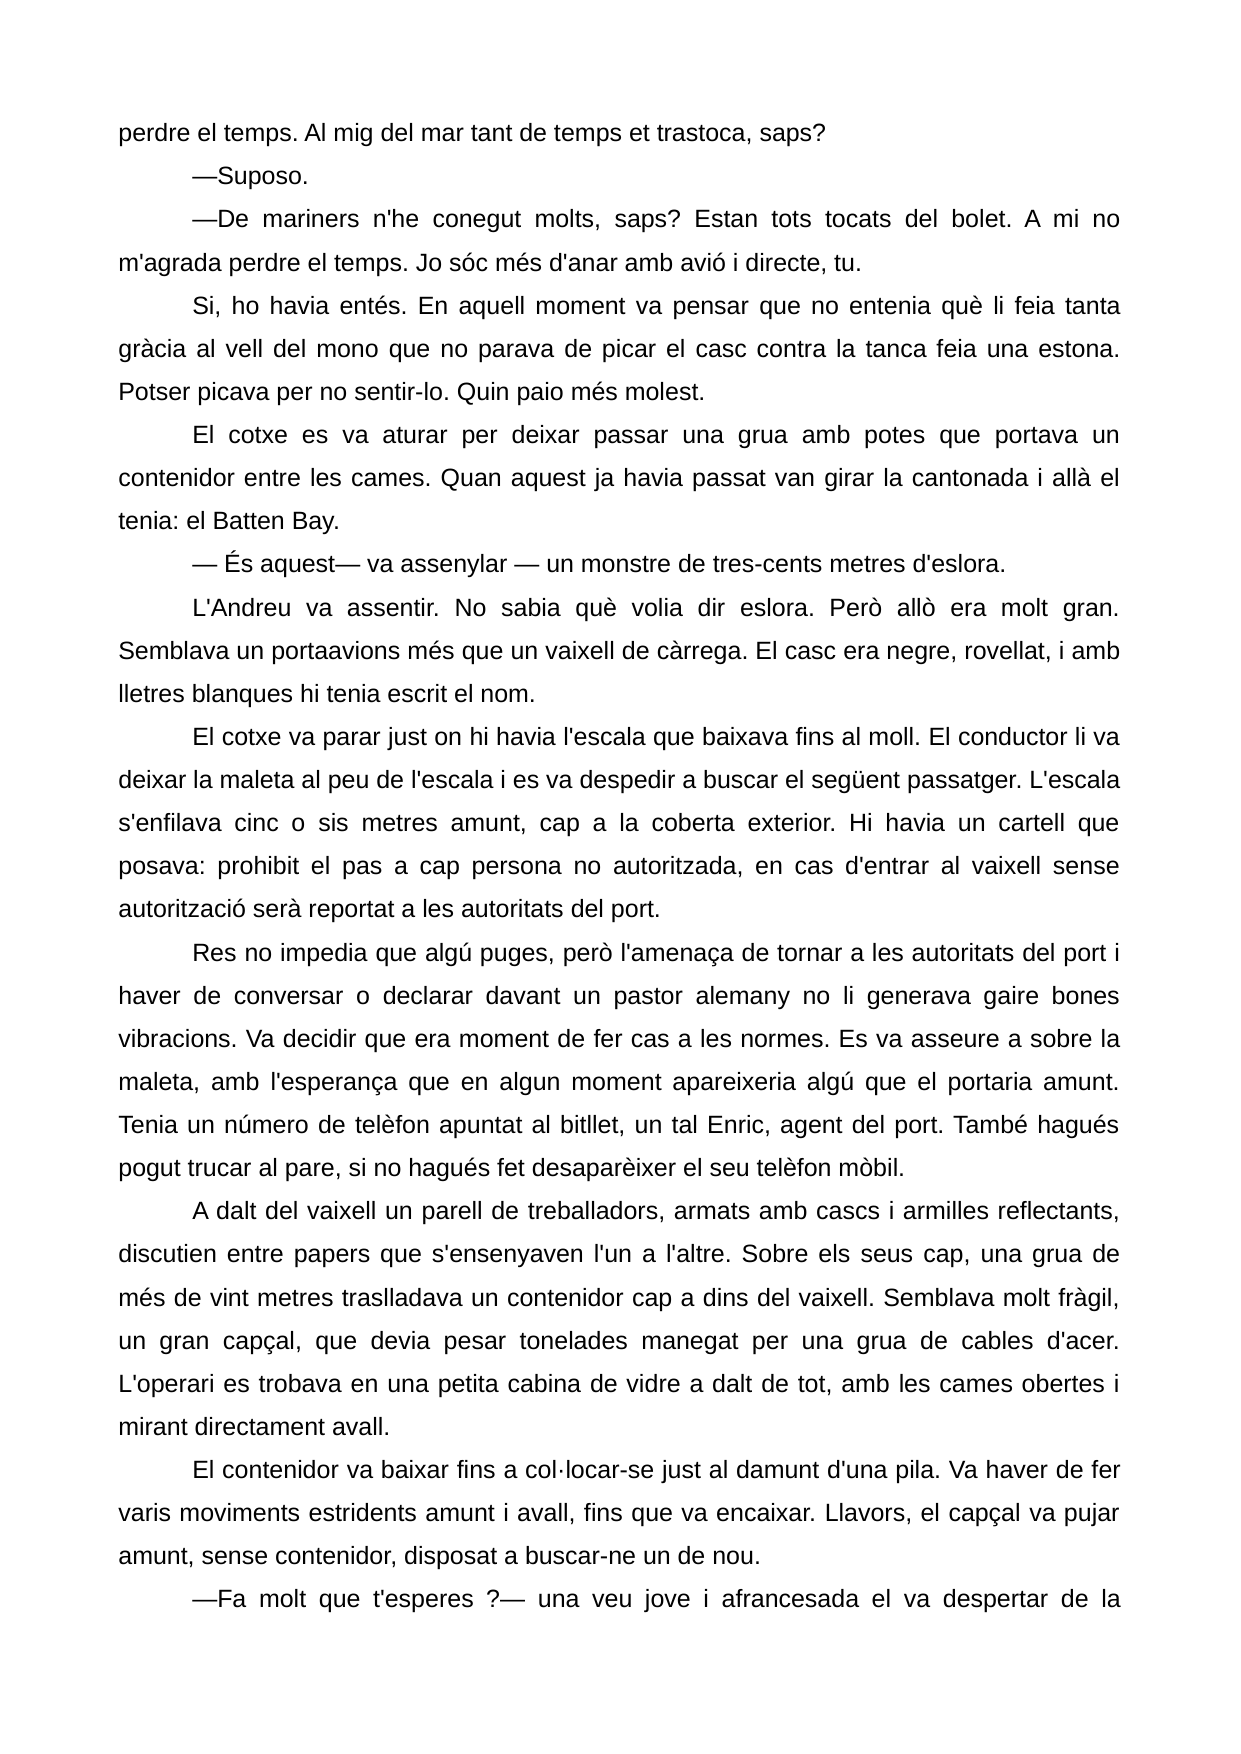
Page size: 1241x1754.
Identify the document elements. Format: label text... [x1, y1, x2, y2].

text El contenidor va baixar fins a col·locar-se just al damunt d'una pila. Va haver de fer varis moviments estridents amunt i avall, fins que va encaixar. Llavors, el capçal va pujar amunt, sense contenidor, disposat a buscar-ne un de nou. [118, 1455, 1122, 1570]
text El cotxe es va aturar per deixar passar una grua amb potes que portava un contenidor entre les cames. Quan aquest ja havia passat van girar la cantonada i allà el tenia: el Batten Bay. [118, 420, 1122, 535]
text —Fa molt que t'esperes ?— una veu jove i afrancesada el va despertar de la [118, 1584, 1122, 1613]
text L'Andreu va assentir. No sabia què volia dir eslora. Però allò era molt gran. Semblava un portaavions més que un vaixell de càrrega. El casc era negre, rovellat, i amb lletres blanques hi tenia escrit el nom. [118, 592, 1122, 707]
text A dalt del vaixell un parell de treballadors, armats amb cascs i armilles reflectants, discutien entre papers que s'ensenyaven l'un a l'altre. Sobre els seus cap, una grua de més de vint metres traslladava un contenidor cap a dins del vaixell. Semblava molt fràgil, un gran capçal, que devia pesar tonelades manegat per una grua de cables d'acer. L'operari es trobava en una petita cabina de vidre a dalt de tot, amb les cames obertes i mirant directament avall. [118, 1196, 1122, 1441]
text — És aquest— va assenylar — un monstre de tres-cents metres d'eslora. [118, 549, 1122, 578]
text Si, ho havia entés. En aquell moment va pensar que no entenia què li feia tanta gràcia al vell del mono que no parava de picar el casc contra la tanca feia una estona. Potser picava per no sentir-lo. Quin paio més molest. [118, 291, 1122, 406]
text perdre el temps. Al mig del mar tant de temps et trastoca, saps? [118, 118, 1122, 147]
text —De mariners n'he conegut molts, saps? Estan tots tocats del bolet. A mi no m'agrada perdre el temps. Jo sóc més d'anar amb avió i directe, tu. [118, 204, 1122, 276]
text —Suposo. [118, 161, 1122, 190]
text El cotxe va parar just on hi havia l'escala que baixava fins al moll. El conductor li va deixar la maleta al peu de l'escala i es va despedir a buscar el següent passatger. L'escala s'enfilava cinc o sis metres amunt, cap a la coberta exterior. Hi havia un cartell que posava: prohibit el pas a cap persona no autoritzada, en cas d'entrar al vaixell sense autorització serà reportat a les autoritats del port. [118, 722, 1122, 923]
text Res no impedia que algú puges, però l'amenaça de tornar a les autoritats del port i haver de conversar o declarar davant un pastor alemany no li generava gaire bones vibracions. Va decidir que era moment de fer cas a les normes. Es va asseure a sobre la maleta, amb l'esperança que en algun moment apareixeria algú que el portaria amunt. Tenia un número de telèfon apuntat al bitllet, un tal Enric, agent del port. També hagués pogut trucar al pare, si no hagués fet desaparèixer el seu telèfon mòbil. [118, 937, 1122, 1182]
